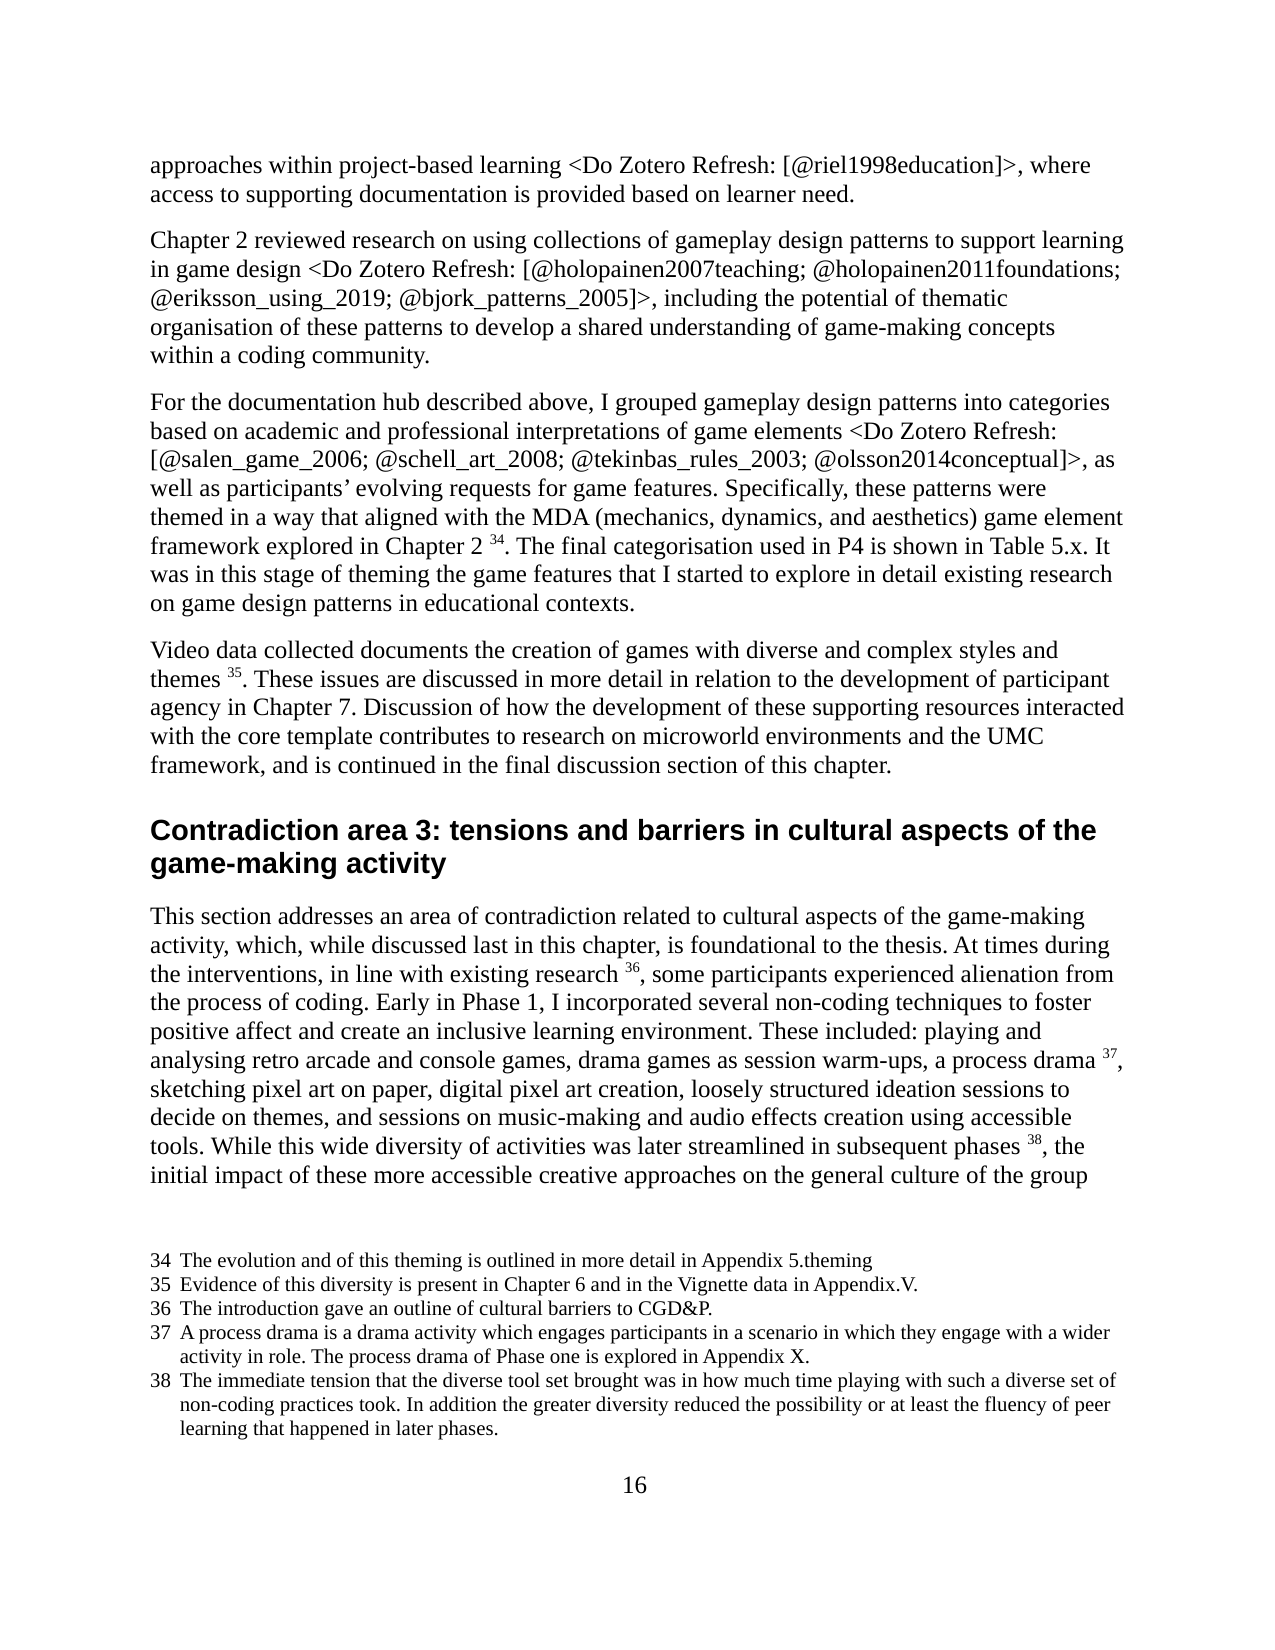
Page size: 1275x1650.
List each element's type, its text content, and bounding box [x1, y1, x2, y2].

text The immediate tension that the diverse tool set brought was in how much time playing with such a diverse set of non-coding practices took. In addition the greater diversity reduced the possibility or at least the fluency of peer learning that happened in later phases. [150, 1368, 1125, 1440]
text The evolution and of this theming is outlined in more detail in Appendix 5.theming [150, 1247, 1125, 1272]
text The introduction gave an outline of cultural barriers to CGD&P. [150, 1296, 1125, 1320]
text Video data collected documents the creation of games with diverse and complex styles and themes . These issues are discussed in more detail in relation to the development of participant agency in Chapter 7. Discussion of how the development of these supporting resources interacted with the core template contributes to research on microworld environments and the UMC framework, and is continued in the final discussion section of this chapter. [150, 635, 1125, 779]
text A process drama is a drama activity which engages participants in a scenario in which they engage with a wider activity in role. The process drama of Phase one is explored in Appendix X. [150, 1320, 1125, 1368]
text For the documentation hub described above, I grouped gameplay design patterns into categories based on academic and professional interpretations of game elements <Do Zotero Refresh: [@salen_game_2006; @schell_art_2008; @tekinbas_rules_2003; @olsson2014conceptual]>, as well as participants’ evolving requests for game features. Specifically, these patterns were themed in a way that aligned with the MDA (mechanics, dynamics, and aesthetics) game element framework explored in Chapter 2 . The final categorisation used in P4 is shown in Table 5.x. It was in this stage of theming the game features that I started to explore in detail existing research on game design patterns in educational contexts. [150, 387, 1125, 617]
text Chapter 2 reviewed research on using collections of gameplay design patterns to support learning in game design <Do Zotero Refresh: [@holopainen2007teaching; @holopainen2011foundations; @eriksson_using_2019; @bjork_patterns_2005]>, including the potential of thematic organisation of these patterns to develop a shared understanding of game-making concepts within a coding community. [150, 225, 1125, 369]
text This section addresses an area of contradiction related to cultural aspects of the game-making activity, which, while discussed last in this chapter, is foundational to the thesis. At times during the interventions, in line with existing research , some participants experienced alienation from the process of coding. Early in Phase 1, I incorporated several non-coding techniques to foster positive affect and create an inclusive learning environment. These included: playing and analysing retro arcade and console games, drama games as session warm-ups, a process drama , sketching pixel art on paper, digital pixel art creation, loosely structured ideation sessions to decide on themes, and sessions on music-making and audio effects creation using accessible tools. While this wide diversity of activities was later streamlined in subsequent phases , the initial impact of these more accessible creative approaches on the general culture of the group [150, 901, 1125, 1189]
text Evidence of this diversity is present in Chapter 6 and in the Vignette data in Appendix.V. [150, 1272, 1125, 1296]
text approaches within project-based learning <Do Zotero Refresh: [@riel1998education]>, where access to supporting documentation is provided based on learner need. [150, 150, 1125, 207]
subtitle Contradiction area 3: tensions and barriers in cultural aspects of the game-making activity [150, 813, 1125, 880]
